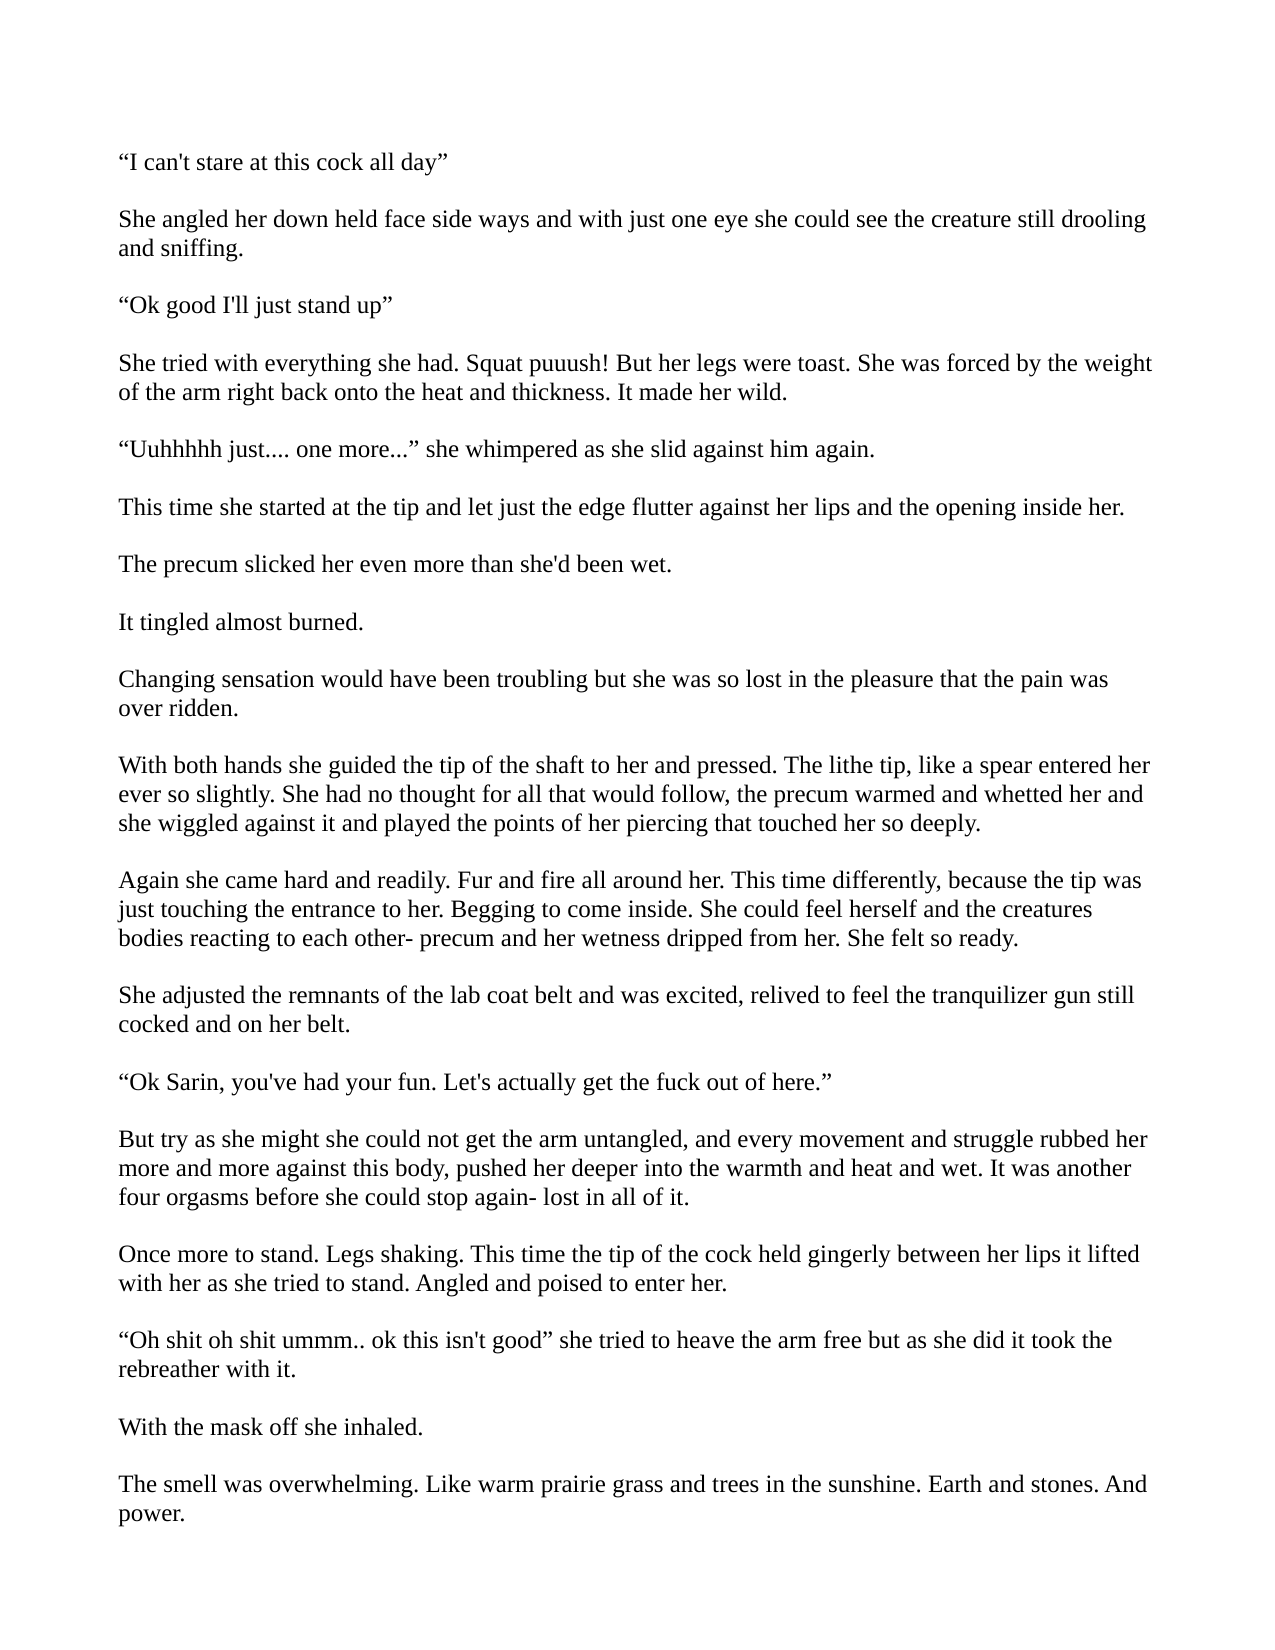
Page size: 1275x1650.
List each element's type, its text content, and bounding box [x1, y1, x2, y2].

text “Ok Sarin, you've had your fun. Let's actually get the fuck out of here.” [118, 1067, 1157, 1096]
text This time she started at the tip and let just the edge flutter against her lips and the opening inside her. [118, 492, 1157, 521]
text Again she came hard and readily. Fur and fire all around her. This time differently, because the tip was just touching the entrance to her. Begging to come inside. She could feel herself and the creatures bodies reacting to each other- precum and her wetness dripped from her. She felt so ready. She adjusted the remnants of the lab coat belt and was excited, relived to feel the tranquilizer gun still cocked and on her belt. [118, 866, 1157, 1038]
text Changing sensation would have been troubling but she was so lost in the pleasure that the pain was over ridden. [118, 664, 1157, 722]
text With both hands she guided the tip of the shaft to her and pressed. The lithe tip, like a spear entered her ever so slightly. She had no thought for all that would follow, the precum warmed and whetted her and she wiggled against it and played the points of her piercing that touched her so deeply. [118, 751, 1157, 837]
text She tried with everything she had. Squat puuush! But her legs were toast. She was forced by the weight of the arm right back onto the heat and thickness. It made her wild. [118, 348, 1157, 406]
text With the mask off she inhaled. [118, 1412, 1157, 1441]
text “Uuhhhhh just.... one more...” she whimpered as she slid against him again. [118, 434, 1157, 463]
text It tingled almost burned. [118, 607, 1157, 636]
text But try as she might she could not get the arm untangled, and every movement and struggle rubbed her more and more against this body, pushed her deeper into the warmth and heat and wet. It was another four orgasms before she could stop again- lost in all of it. [118, 1096, 1157, 1211]
text Once more to stand. Legs shaking. This time the tip of the cock held gingerly between her lips it lifted with her as she tried to stand. Angled and poised to enter her. [118, 1239, 1157, 1297]
text “Ok good I'll just stand up” [118, 291, 1157, 319]
text “Oh shit oh shit ummm.. ok this isn't good” she tried to heave the arm free but as she did it took the rebreather with it. [118, 1326, 1157, 1383]
text “I can't stare at this cock all day” [118, 147, 1157, 176]
text The precum slicked her even more than she'd been wet. [118, 549, 1157, 578]
text The smell was overwhelming. Like warm prairie grass and trees in the sunshine. Earth and stones. And power. [118, 1469, 1157, 1527]
text She angled her down held face side ways and with just one eye she could see the creature still drooling and sniffing. [118, 204, 1157, 262]
